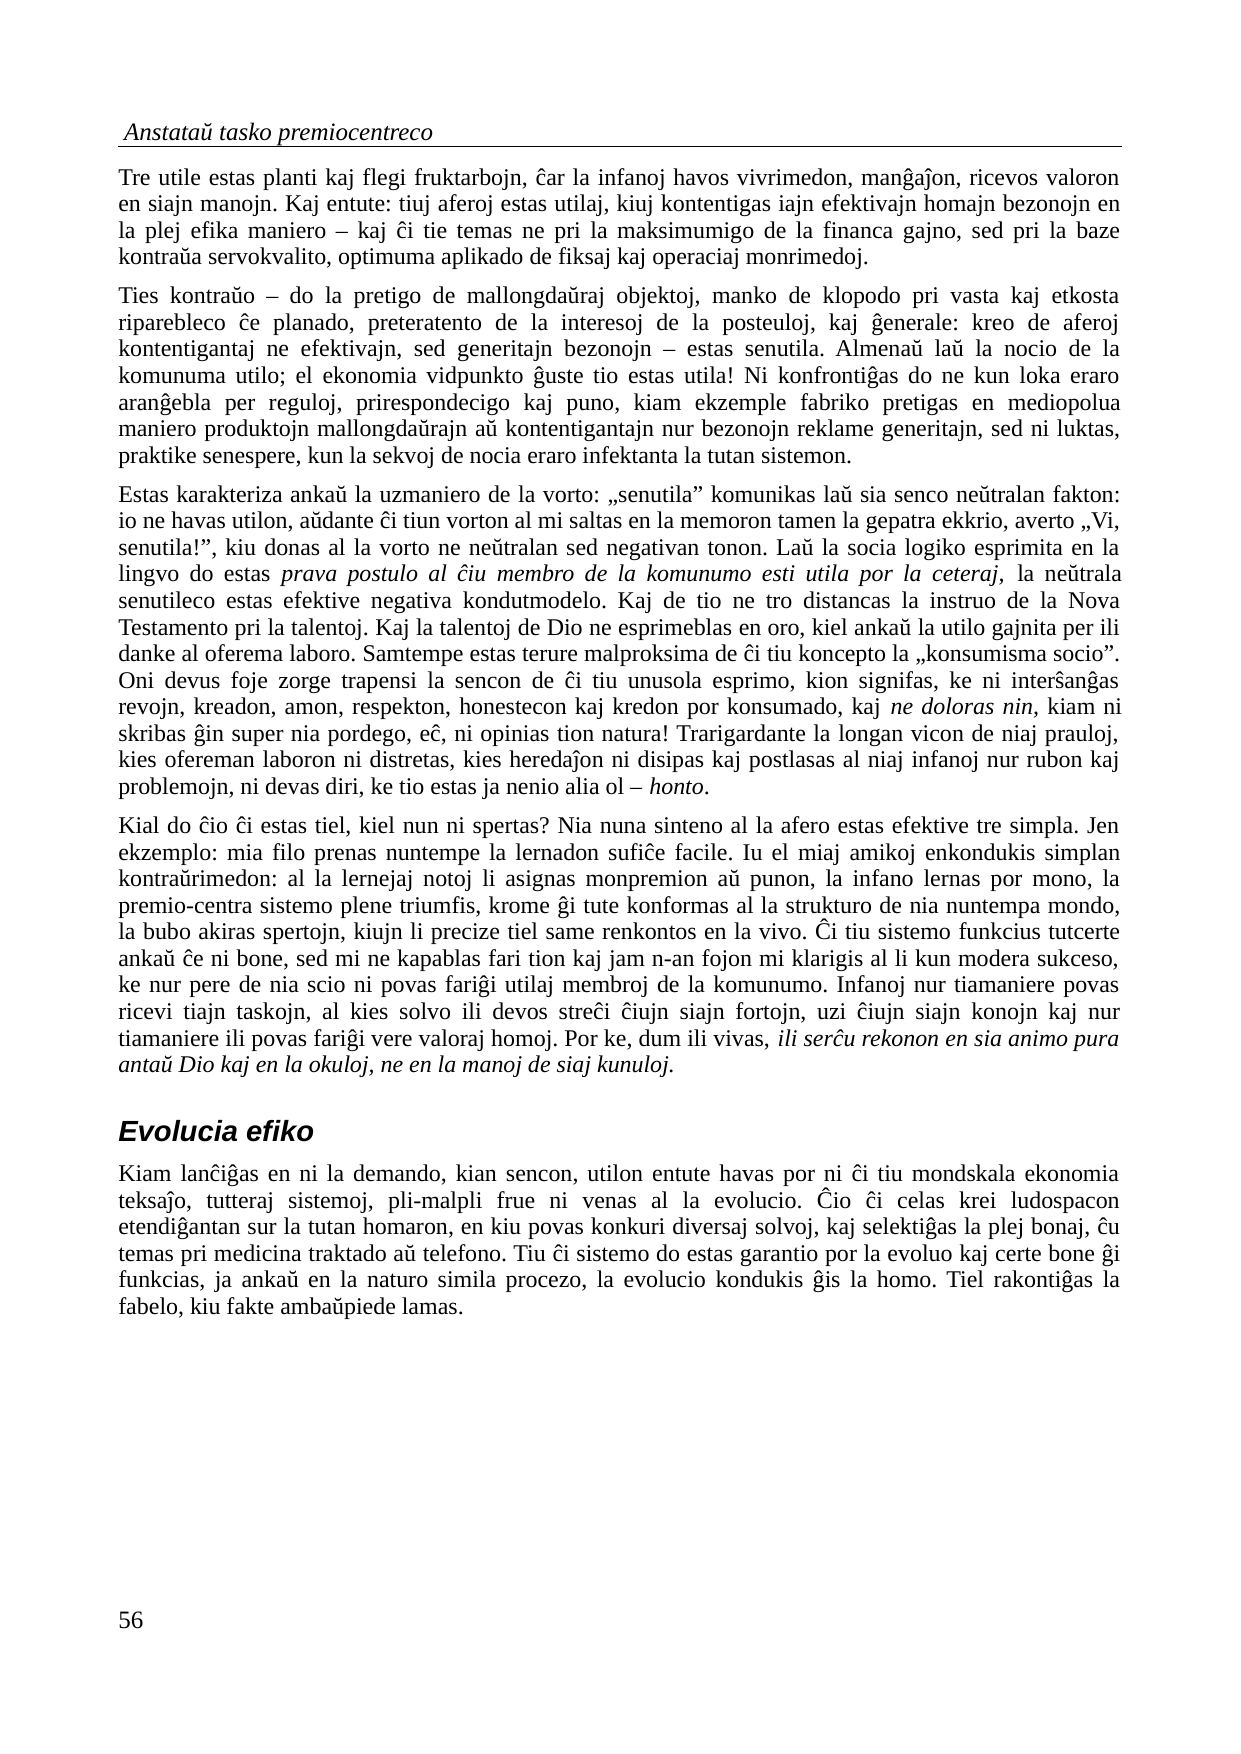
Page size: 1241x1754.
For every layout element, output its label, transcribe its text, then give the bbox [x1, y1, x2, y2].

text Ties kontraŭo – do la pretigo de mallongdaŭraj objektoj, manko de klopodo pri vasta kaj etkosta riparebleco ĉe planado, preteratento de la interesoj de la posteuloj, kaj ĝenerale: kreo de aferoj kontentigantaj ne efektivajn, sed generitajn bezonojn – estas senutila. Almenaŭ laŭ la nocio de la komunuma utilo; el ekonomia vidpunkto ĝuste tio estas utila! Ni konfrontiĝas do ne kun loka eraro aranĝebla per reguloj, prirespondecigo kaj puno, kiam ekzemple fabriko pretigas en mediopolua maniero produktojn mallongdaŭrajn aŭ kontentigantajn nur bezonojn reklame generitajn, sed ni luktas, praktike senespere, kun la sekvoj de nocia eraro infektanta la tutan sistemon. [118, 282, 1122, 468]
text Kial do ĉio ĉi estas tiel, kiel nun ni spertas? Nia nuna sinteno al la afero estas efektive tre simpla. Jen ekzemplo: mia filo prenas nuntempe la lernadon sufiĉe facile. Iu el miaj amikoj enkondukis simplan kontraŭrimedon: al la lernejaj notoj li asignas monpremion aŭ punon, la infano lernas por mono, la premio-centra sistemo plene triumfis, krome ĝi tute konformas al la strukturo de nia nuntempa mondo, la bubo akiras spertojn, kiujn li precize tiel same renkontos en la vivo. Ĉi tiu sistemo funkcius tutcerte ankaŭ ĉe ni bone, sed mi ne kapablas fari tion kaj jam n-an fojon mi klarigis al li kun modera sukceso, ke nur pere de nia scio ni povas fariĝi utilaj membroj de la komunumo. Infanoj nur tiamaniere povas ricevi tiajn taskojn, al kies solvo ili devos streĉi ĉiujn siajn fortojn, uzi ĉiujn siajn konojn kaj nur tiamaniere ili povas fariĝi vere valoraj homoj. Por ke, dum ili vivas, ili serĉu rekonon en sia animo pura antaŭ Dio kaj en la okuloj, ne en la manoj de siaj kunuloj. [118, 812, 1122, 1078]
subtitle Evolucia efiko [118, 1115, 1122, 1148]
text Estas karakteriza ankaŭ la uzmaniero de la vorto: „senutila” komunikas laŭ sia senco neŭtralan fakton: io ne havas utilon, aŭdante ĉi tiun vorton al mi saltas en la memoron tamen la gepatra ekkrio, averto „Vi, senutila!”, kiu donas al la vorto ne neŭtralan sed negativan tonon. Laŭ la socia logiko esprimita en la lingvo do estas prava postulo al ĉiu membro de la komunumo esti utila por la ceteraj, la neŭtrala senutileco estas efektive negativa kondutmodelo. Kaj de tio ne tro distancas la instruo de la Nova Testamento pri la talentoj. Kaj la talentoj de Dio ne esprimeblas en oro, kiel ankaŭ la utilo gajnita per ili danke al oferema laboro. Samtempe estas terure malproksima de ĉi tiu koncepto la „konsumisma socio”. Oni devus foje zorge trapensi la sencon de ĉi tiu unusola esprimo, kion signifas, ke ni interŝanĝas revojn, kreadon, amon, respekton, honestecon kaj kredon por konsumado, kaj ne doloras nin, kiam ni skribas ĝin super nia pordego, eĉ, ni opinias tion natura! Trarigardante la longan vicon de niaj prauloj, kies ofereman laboron ni distretas, kies heredaĵon ni disipas kaj postlasas al niaj infanoj nur rubon kaj problemojn, ni devas diri, ke tio estas ja nenio alia ol – honto. [118, 481, 1122, 799]
text Tre utile estas planti kaj flegi fruktarbojn, ĉar la infanoj havos vivrimedon, manĝaĵon, ricevos valoron en siajn manojn. Kaj entute: tiuj aferoj estas utilaj, kiuj kontentigas iajn efektivajn homajn bezonojn en la plej efika maniero – kaj ĉi tie temas ne pri la maksimumigo de la financa gajno, sed pri la baze kontraŭa servokvalito, optimuma aplikado de fiksaj kaj operaciaj monrimedoj. [118, 164, 1122, 270]
text Kiam lanĉiĝas en ni la demando, kian sencon, utilon entute havas por ni ĉi tiu mondskala ekonomia teksaĵo, tutteraj sistemoj, pli-malpli frue ni venas al la evolucio. Ĉio ĉi celas krei ludospacon etendiĝantan sur la tutan homaron, en kiu povas konkuri diversaj solvoj, kaj selektiĝas la plej bonaj, ĉu temas pri medicina traktado aŭ telefono. Tiu ĉi sistemo do estas garantio por la evoluo kaj certe bone ĝi funkcias, ja ankaŭ en la naturo simila procezo, la evolucio kondukis ĝis la homo. Tiel rakontiĝas la fabelo, kiu fakte ambaŭpiede lamas. [118, 1160, 1122, 1320]
